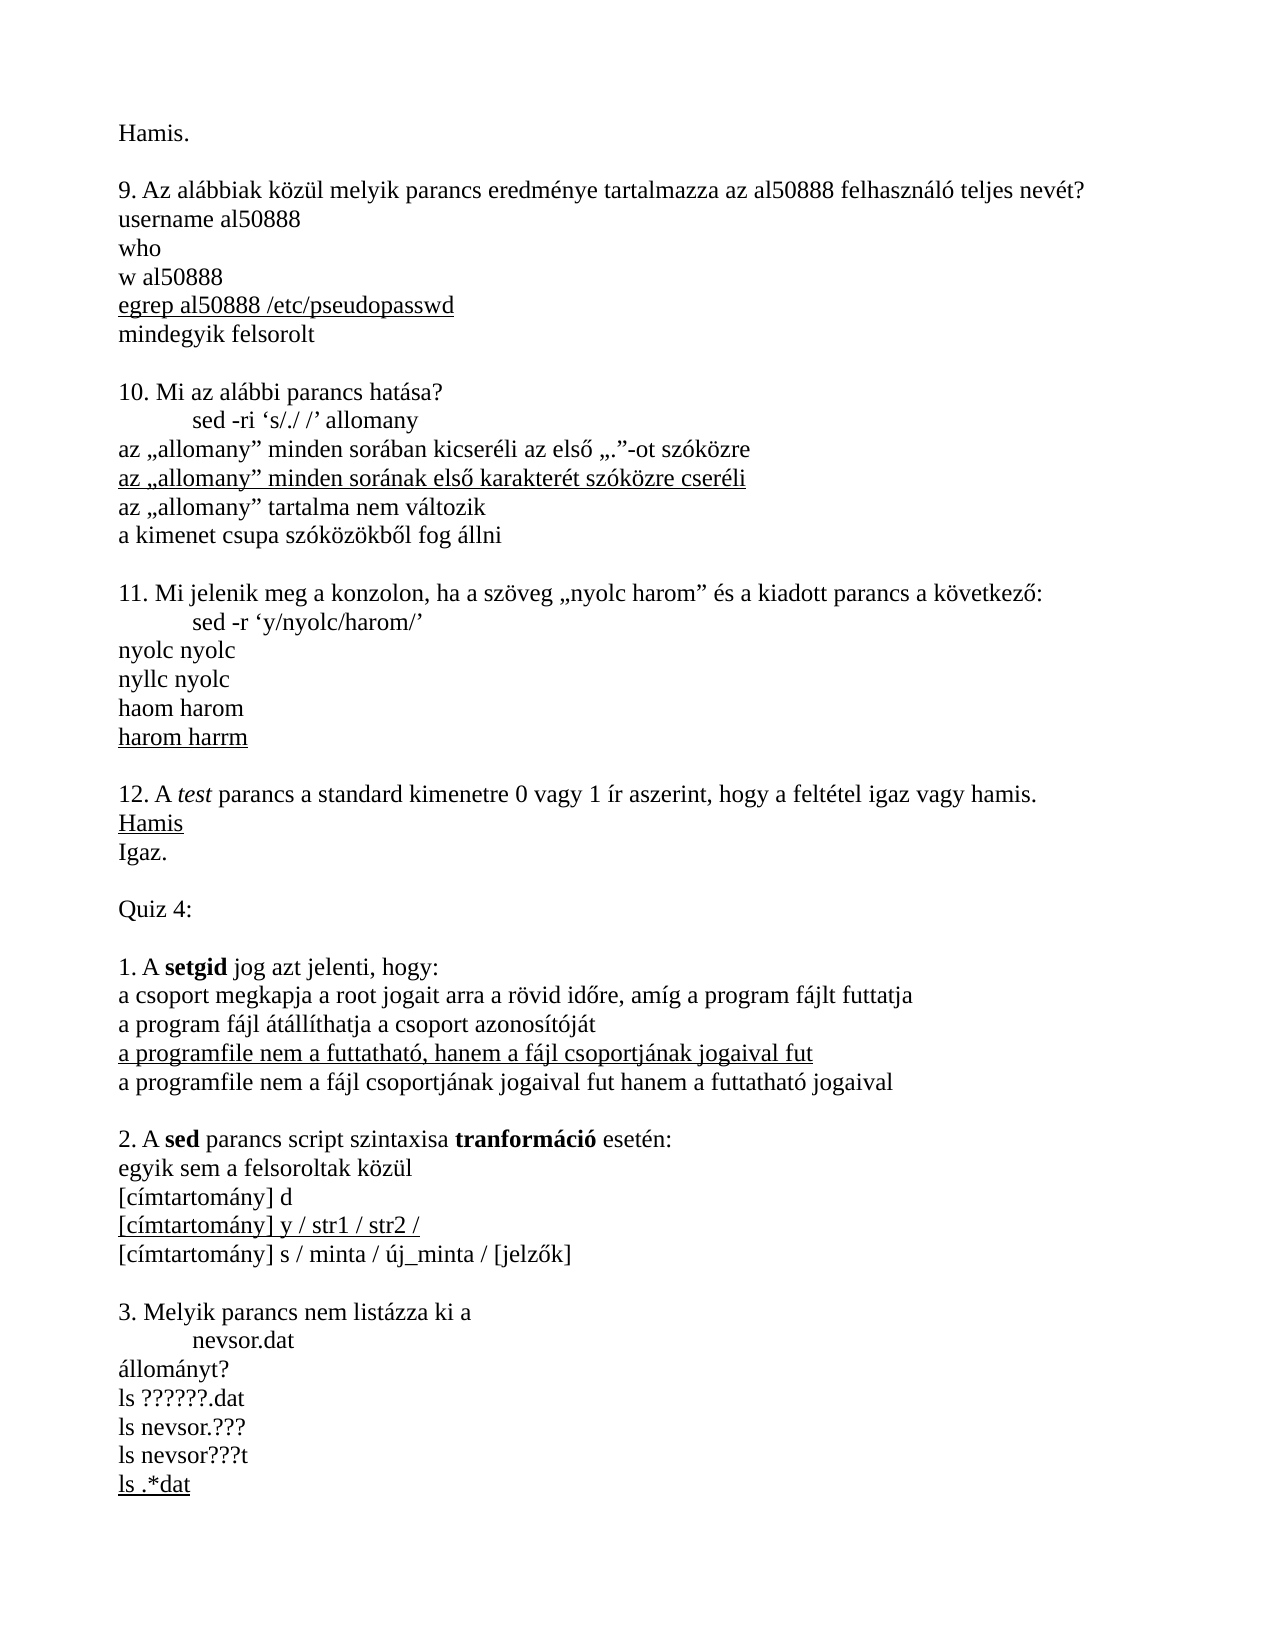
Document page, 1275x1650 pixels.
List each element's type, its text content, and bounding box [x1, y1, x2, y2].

text nevsor.dat [118, 1326, 1157, 1354]
text [címtartomány] d [118, 1182, 1157, 1211]
text ls ??????.dat [118, 1383, 1157, 1412]
text haom harom [118, 693, 1157, 722]
text sed -r ‘y/nyolc/harom/’ [118, 607, 1157, 636]
text ls nevsor.??? [118, 1412, 1157, 1441]
text who [118, 233, 1157, 262]
text egyik sem a felsoroltak közül [118, 1153, 1157, 1182]
text [címtartomány] y / str1 / str2 / [118, 1211, 1157, 1239]
text sed -ri ‘s/./ /’ allomany [118, 406, 1157, 434]
text Hamis. [118, 118, 1157, 147]
text egrep al50888 /etc/pseudopasswd [118, 291, 1157, 319]
text állományt? [118, 1354, 1157, 1383]
text w al50888 [118, 262, 1157, 291]
text 2. A sed parancs script szintaxisa tranformáció esetén: [118, 1124, 1157, 1153]
text 10. Mi az alábbi parancs hatása? [118, 377, 1157, 406]
text az „allomany” tartalma nem változik [118, 492, 1157, 521]
text nyllc nyolc [118, 664, 1157, 693]
text [címtartomány] s / minta / új_minta / [jelzők] [118, 1239, 1157, 1268]
text a programfile nem a futtatható, hanem a fájl csoportjának jogaival fut [118, 1038, 1157, 1067]
text 11. Mi jelenik meg a konzolon, ha a szöveg „nyolc harom” és a kiadott parancs a következő: [118, 578, 1157, 607]
text az „allomany” minden sorának első karakterét szóközre cseréli [118, 463, 1157, 492]
text a kimenet csupa szóközökből fog állni [118, 521, 1157, 549]
text Quiz 4: [118, 894, 1157, 923]
text a program fájl átállíthatja a csoport azonosítóját [118, 1009, 1157, 1038]
text Hamis [118, 808, 1157, 837]
text az „allomany” minden sorában kicseréli az első „.”-ot szóközre [118, 434, 1157, 463]
text 9. Az alábbiak közül melyik parancs eredménye tartalmazza az al50888 felhasználó teljes nevét? [118, 176, 1157, 204]
text username al50888 [118, 204, 1157, 233]
text 3. Melyik parancs nem listázza ki a [118, 1297, 1157, 1326]
text ls .*dat [118, 1469, 1157, 1498]
text mindegyik felsorolt [118, 319, 1157, 348]
text 12. A test parancs a standard kimenetre 0 vagy 1 ír aszerint, hogy a feltétel igaz vagy hamis. [118, 779, 1157, 808]
text a programfile nem a fájl csoportjának jogaival fut hanem a futtatható jogaival [118, 1067, 1157, 1096]
text a csoport megkapja a root jogait arra a rövid időre, amíg a program fájlt futtatja [118, 981, 1157, 1009]
text harom harrm [118, 722, 1157, 751]
text ls nevsor???t [118, 1441, 1157, 1469]
text nyolc nyolc [118, 636, 1157, 664]
text 1. A setgid jog azt jelenti, hogy: [118, 952, 1157, 981]
text Igaz. [118, 837, 1157, 866]
